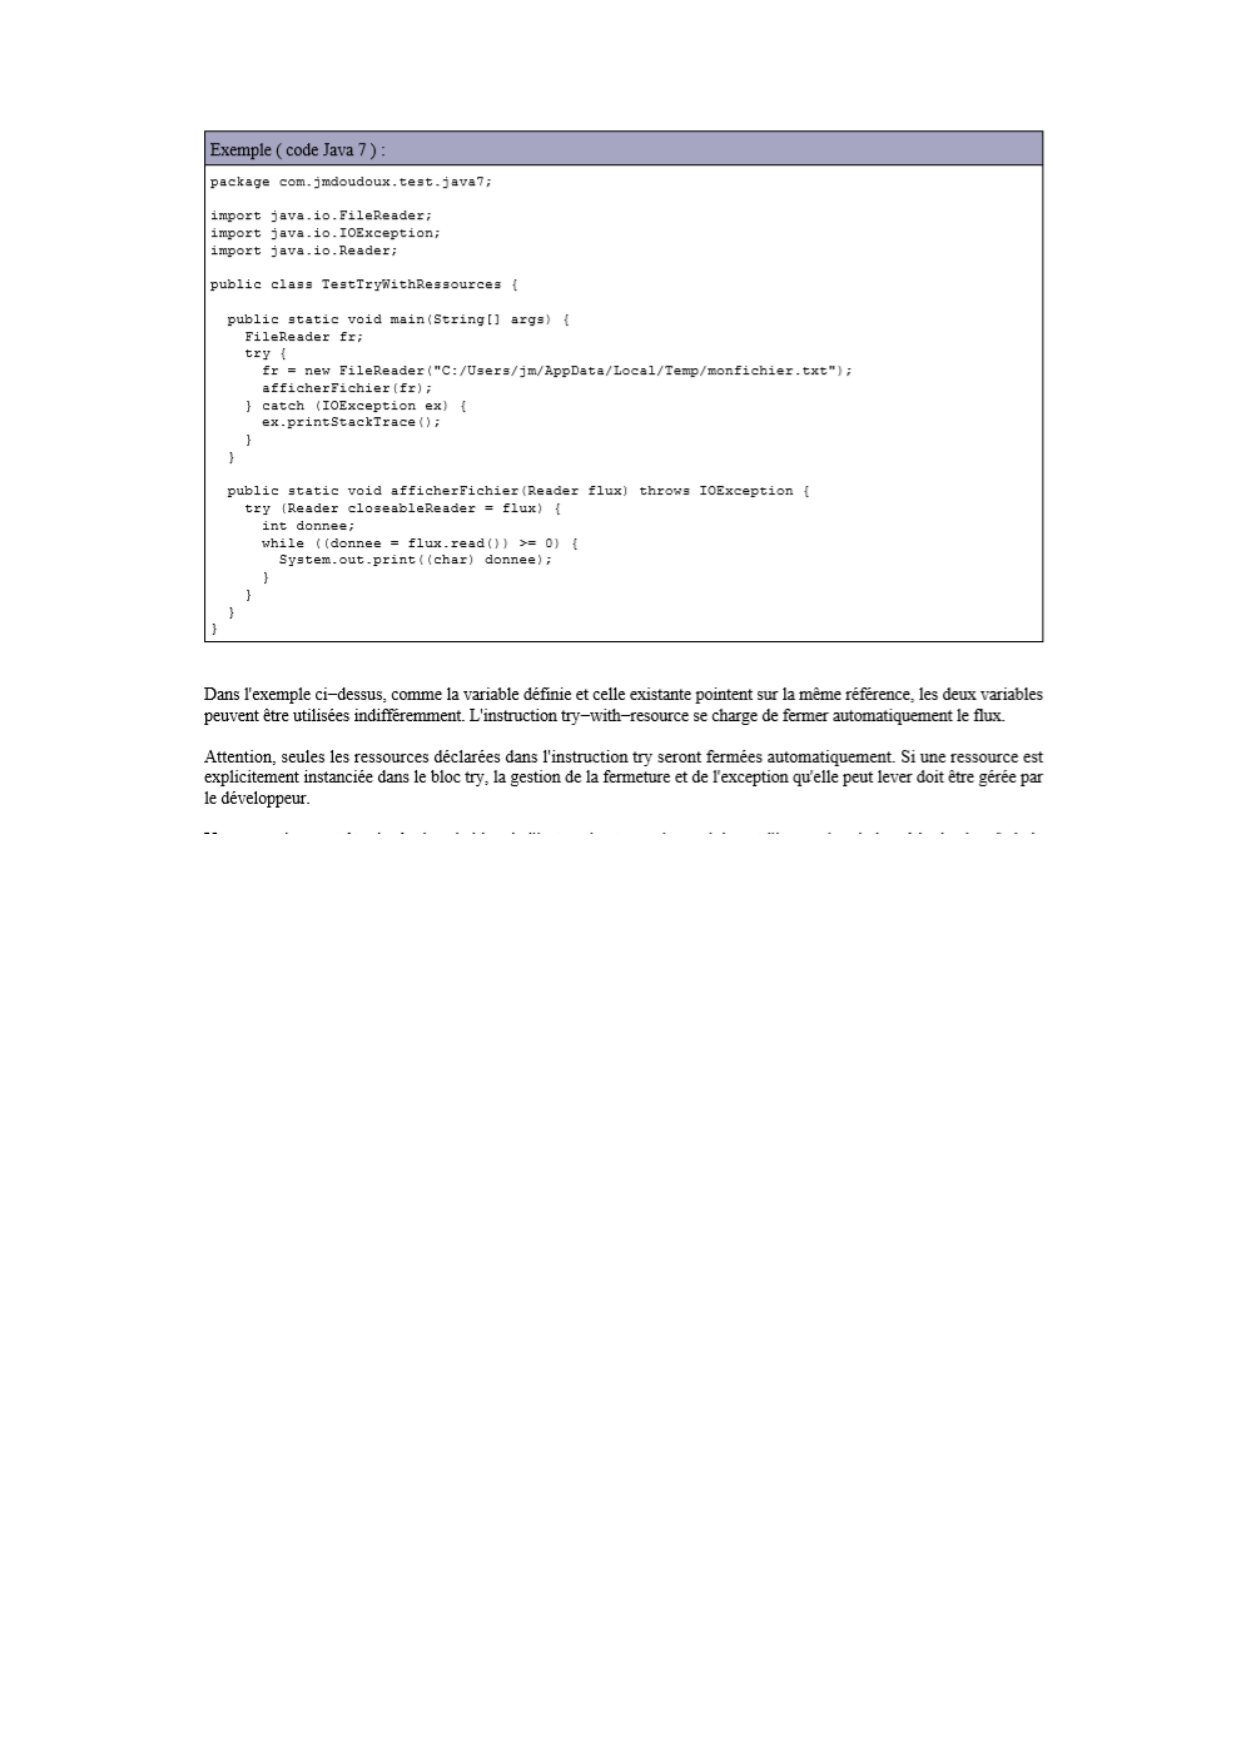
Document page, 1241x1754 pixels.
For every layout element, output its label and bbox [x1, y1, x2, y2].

picture [173, 118, 1067, 834]
